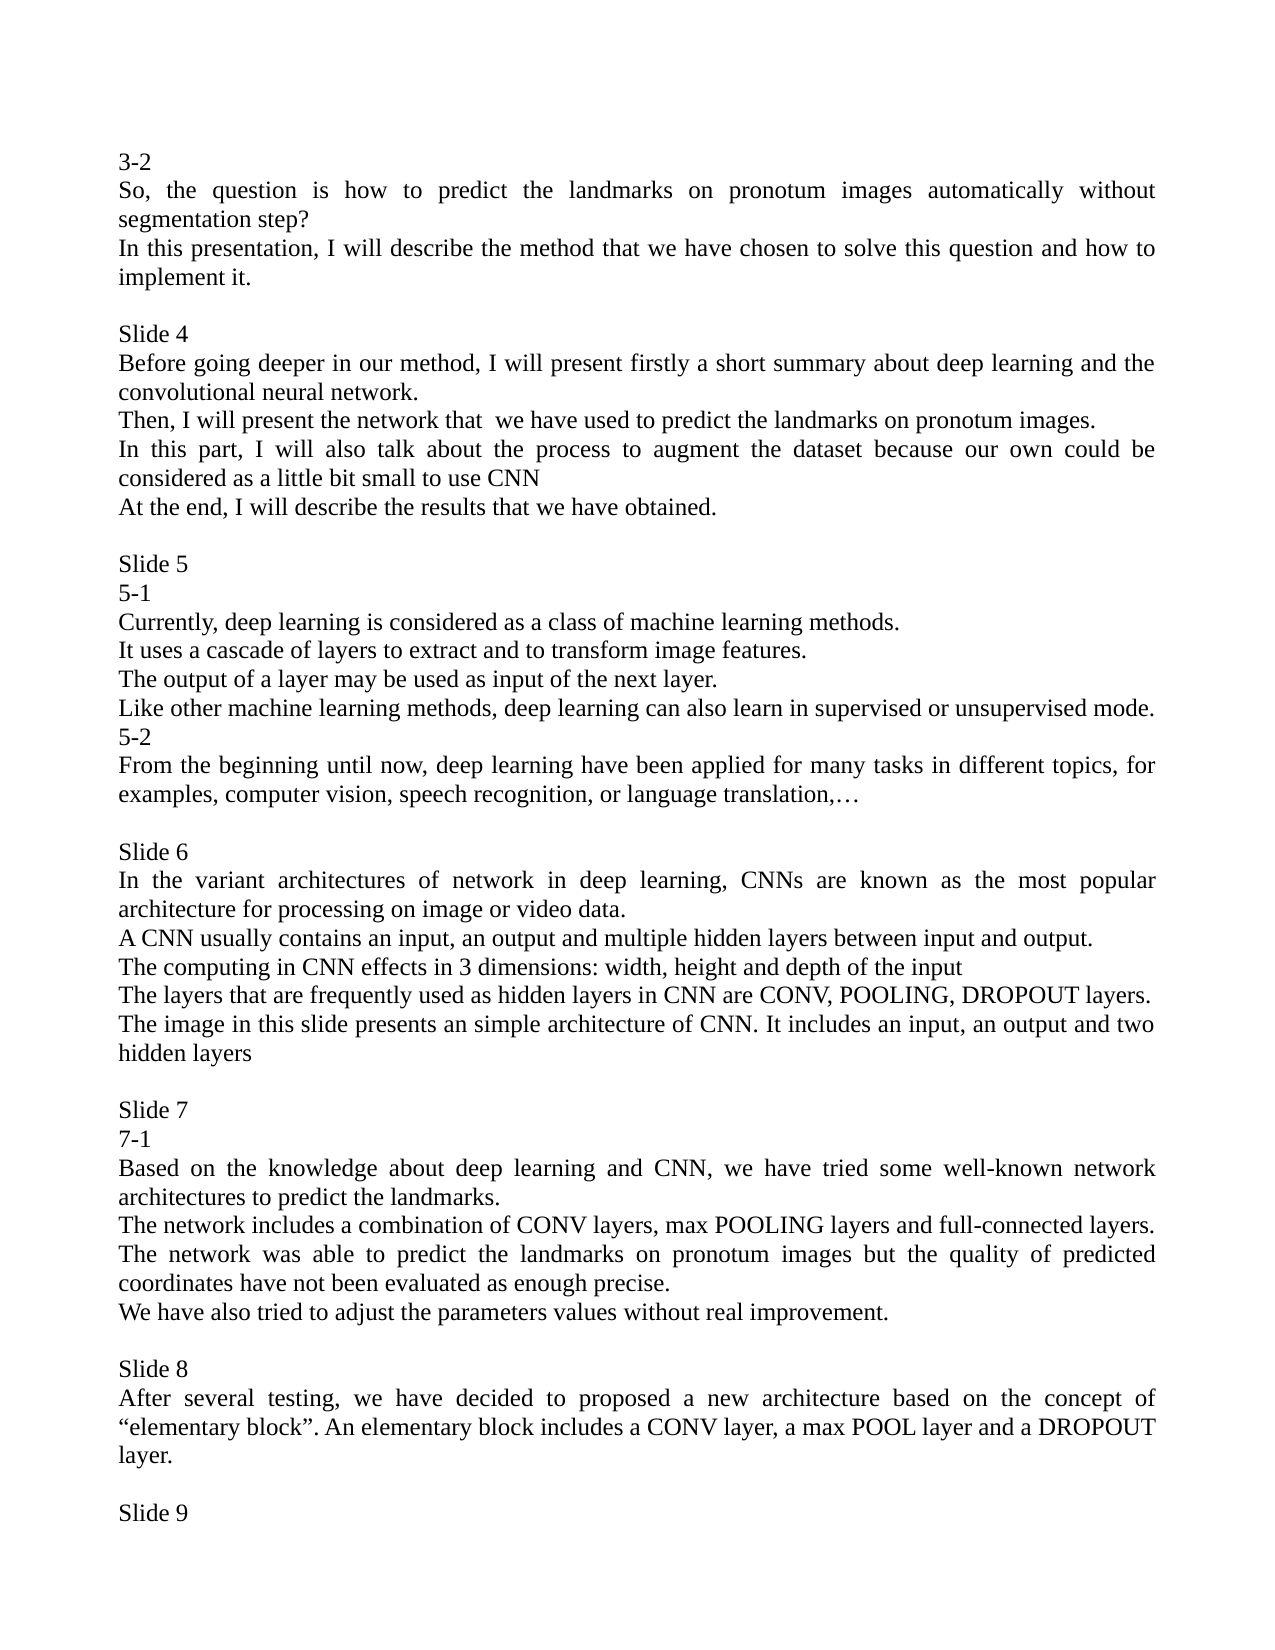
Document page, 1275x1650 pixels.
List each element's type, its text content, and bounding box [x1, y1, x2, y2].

text Slide 8 [118, 1354, 1157, 1383]
text The network includes a combination of CONV layers, max POOLING layers and full-connected layers. [118, 1211, 1157, 1239]
text 5-2 [118, 722, 1157, 751]
text The layers that are frequently used as hidden layers in CNN are CONV, POOLING, DROPOUT layers. [118, 981, 1157, 1009]
text The network was able to predict the landmarks on pronotum images but the quality of predicted coordinates have not been evaluated as enough precise. [118, 1239, 1157, 1297]
text The computing in CNN effects in 3 dimensions: width, height and depth of the input [118, 952, 1157, 981]
text Based on the knowledge about deep learning and CNN, we have tried some well-known network architectures to predict the landmarks. [118, 1153, 1157, 1211]
text In this presentation, I will describe the method that we have chosen to solve this question and how to implement it. [118, 233, 1157, 291]
text Slide 9 [118, 1498, 1157, 1527]
text So, the question is how to predict the landmarks on pronotum images automatically without segmentation step? [118, 176, 1157, 233]
text It uses a cascade of layers to extract and to transform image features. [118, 636, 1157, 664]
text We have also tried to adjust the parameters values without real improvement. [118, 1297, 1157, 1326]
text At the end, I will describe the results that we have obtained. [118, 492, 1157, 521]
text Slide 4 [118, 319, 1157, 348]
text Slide 7 [118, 1096, 1157, 1124]
text Slide 5 [118, 549, 1157, 578]
text Like other machine learning methods, deep learning can also learn in supervised or unsupervised mode. [118, 693, 1157, 722]
text In this part, I will also talk about the process to augment the dataset because our own could be considered as a little bit small to use CNN [118, 434, 1157, 492]
text The output of a layer may be used as input of the next layer. [118, 664, 1157, 693]
text After several testing, we have decided to proposed a new architecture based on the concept of “elementary block”. An elementary block includes a CONV layer, a max POOL layer and a DROPOUT layer. [118, 1383, 1157, 1469]
text Before going deeper in our method, I will present firstly a short summary about deep learning and the convolutional neural network. [118, 348, 1157, 406]
text In the variant architectures of network in deep learning, CNNs are known as the most popular architecture for processing on image or video data. [118, 866, 1157, 923]
text 7-1 [118, 1124, 1157, 1153]
text 5-1 [118, 578, 1157, 607]
text Currently, deep learning is considered as a class of machine learning methods. [118, 607, 1157, 636]
text A CNN usually contains an input, an output and multiple hidden layers between input and output. [118, 923, 1157, 952]
text From the beginning until now, deep learning have been applied for many tasks in different topics, for examples, computer vision, speech recognition, or language translation,… [118, 751, 1157, 808]
text The image in this slide presents an simple architecture of CNN. It includes an input, an output and two hidden layers [118, 1009, 1157, 1067]
text Slide 6 [118, 837, 1157, 866]
text Then, I will present the network that we have used to predict the landmarks on pronotum images. [118, 406, 1157, 434]
text 3-2 [118, 147, 1157, 176]
